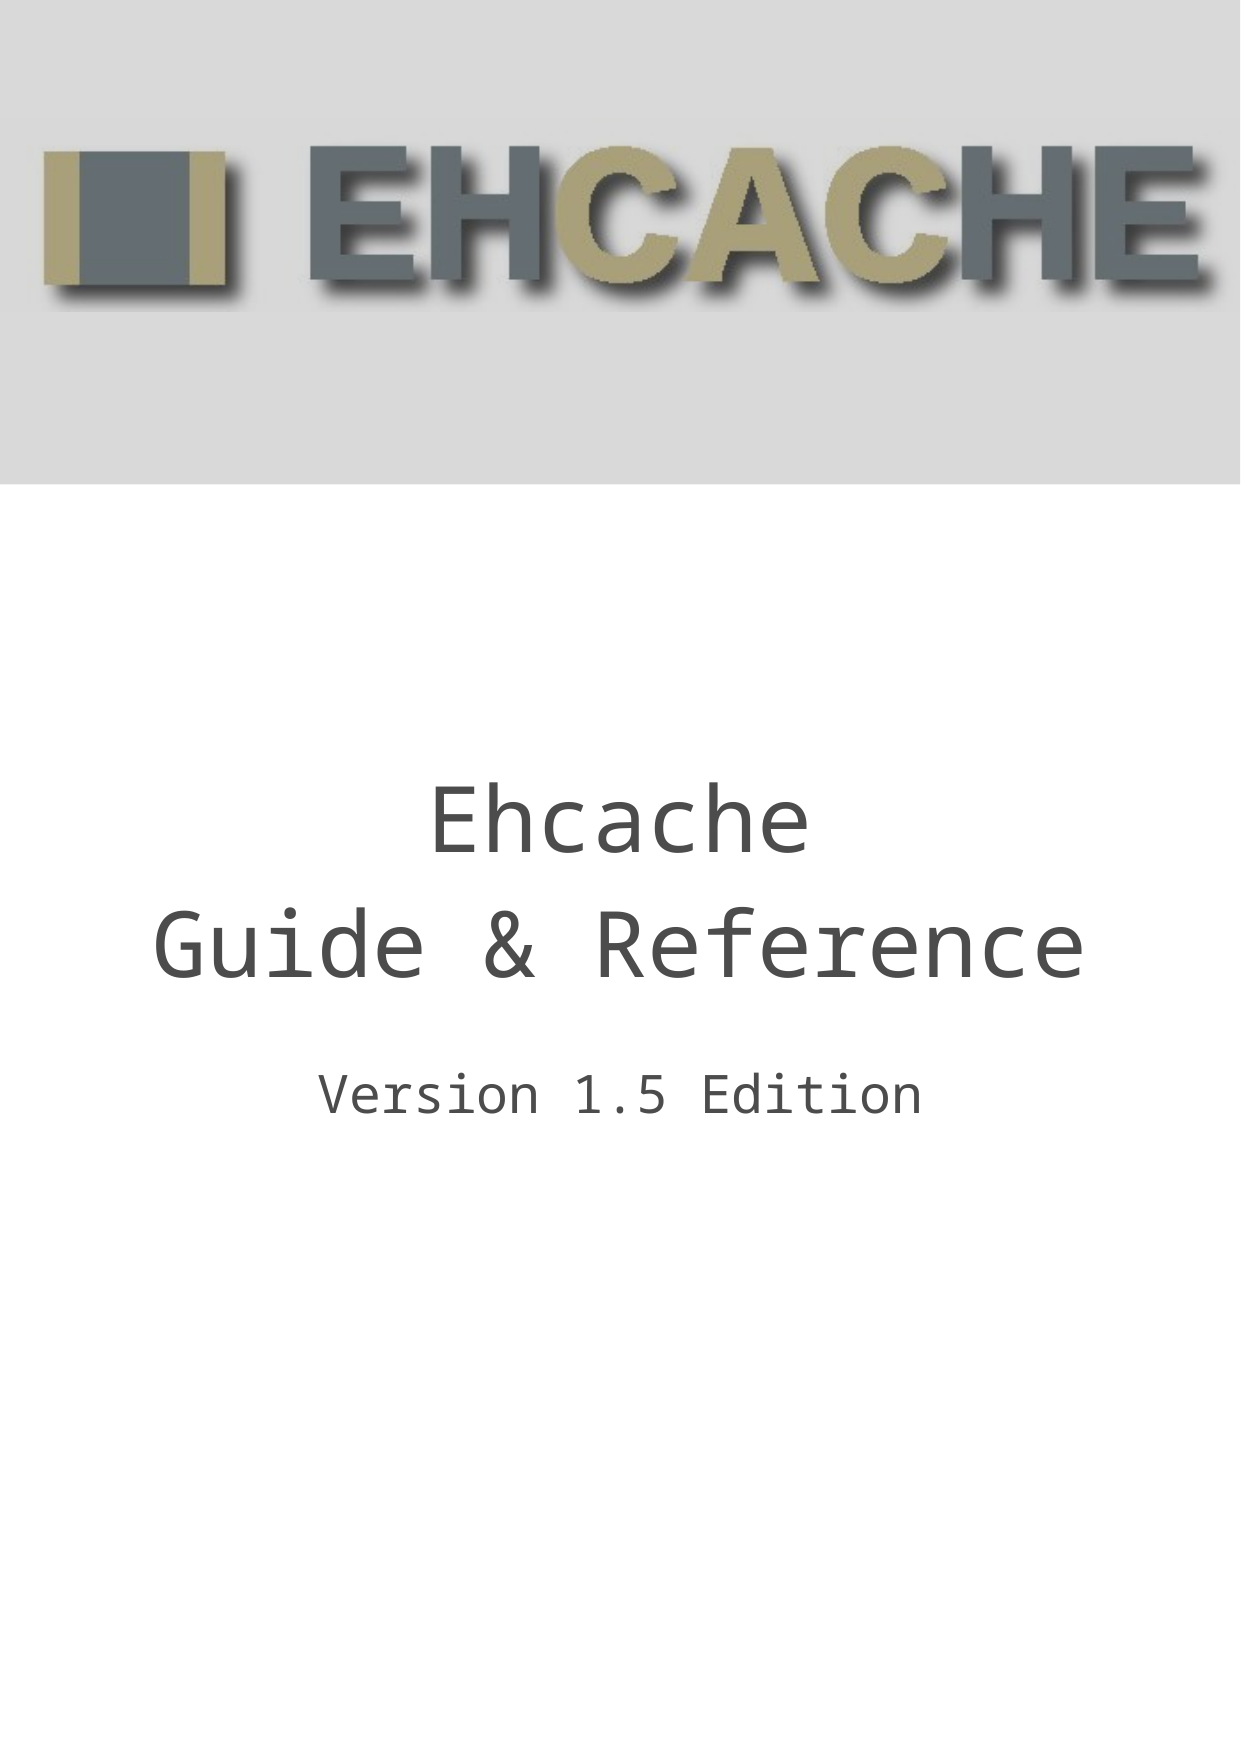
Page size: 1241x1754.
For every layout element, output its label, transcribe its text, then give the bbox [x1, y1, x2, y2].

text Ehcache Guide & Reference Version 1.5 Edition [0, 754, 1240, 1129]
